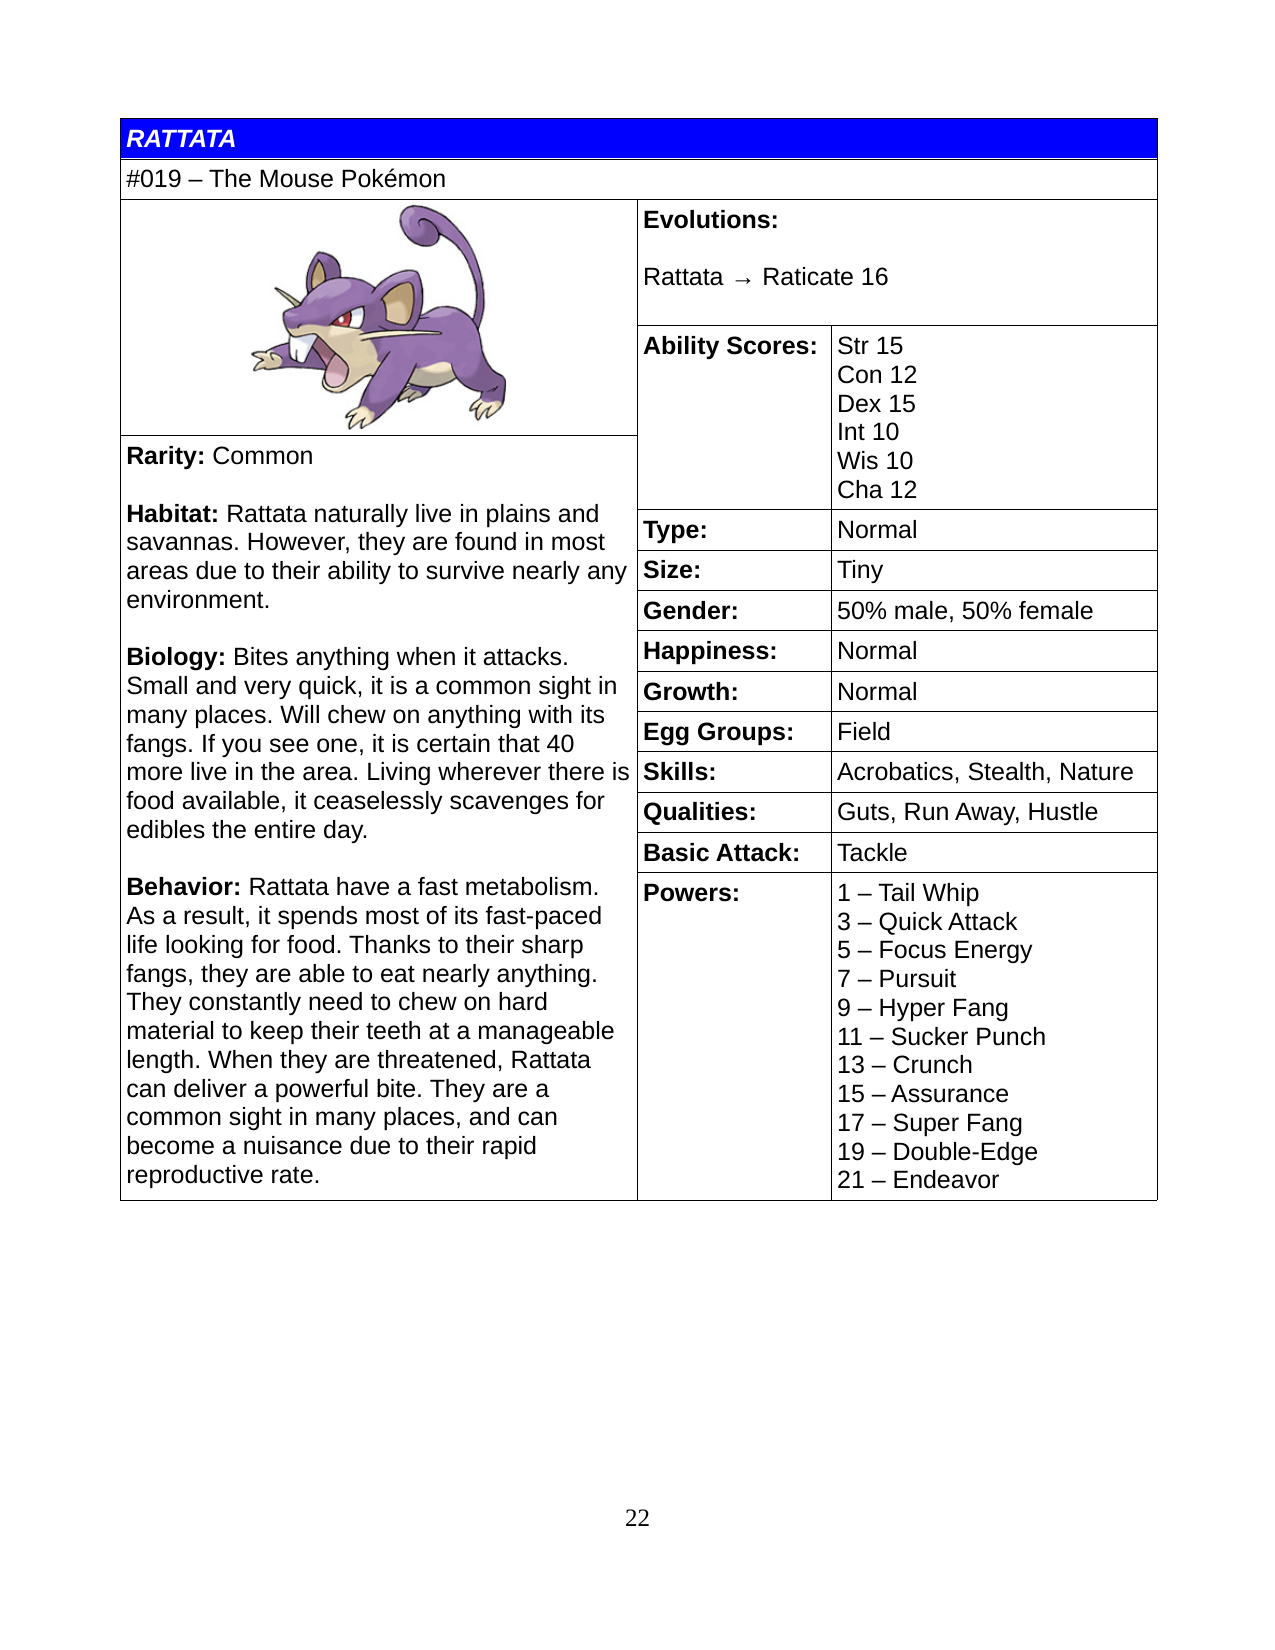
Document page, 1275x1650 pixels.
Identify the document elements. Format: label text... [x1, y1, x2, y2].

table_cell 1 – Tail Whip 3 – Quick Attack 5 – Focus Energy 7 – Pursuit 9 – Hyper Fang 11 – Sucker Punch 13 – Crunch 15 – Assurance 17 – Super Fang 19 – Double-Edge 21 – Endeavor [832, 873, 1157, 1200]
table_cell Ability Scores: [638, 326, 831, 509]
table_cell Type: [638, 510, 831, 550]
table_header RATTATA [121, 119, 1157, 158]
table_cell Acrobatics, Stealth, Nature [832, 752, 1157, 792]
table_cell Powers: [638, 873, 831, 1200]
table_cell Guts, Run Away, Hustle [832, 793, 1157, 832]
table_cell Gender: [638, 591, 831, 630]
table_cell Qualities: [638, 793, 831, 832]
table_cell Evolutions: Rattata → Raticate 16 [638, 200, 1157, 325]
table_cell Size: [638, 551, 831, 590]
picture [251, 204, 507, 430]
table_cell Tackle [832, 833, 1157, 872]
table_cell Normal [832, 510, 1157, 550]
table_cell Normal [832, 631, 1157, 671]
table_cell Basic Attack: [638, 833, 831, 872]
table_cell Tiny [832, 551, 1157, 590]
table_cell Skills: [638, 752, 831, 792]
table_cell Normal [832, 672, 1157, 711]
table_cell [121, 200, 637, 435]
table_cell Happiness: [638, 631, 831, 671]
table_cell Field [832, 712, 1157, 751]
table_cell Growth: [638, 672, 831, 711]
table_cell Rarity: Common Habitat: Rattata naturally live in plains and savannas. However, they are found in most areas due to their ability to survive nearly any environment. Biology: Bites anything when it attacks. Small and very quick, it is a common sight in many places. Will chew on anything with its fangs. If you see one, it is certain that 40 more live in the area. Living wherever there is food available, it ceaselessly scavenges for edibles the entire day. Behavior: Rattata have a fast metabolism. As a result, it spends most of its fast-paced life looking for food. Thanks to their sharp fangs, they are able to eat nearly anything. They constantly need to chew on hard material to keep their teeth at a manageable length. When they are threatened, Rattata can deliver a powerful bite. They are a common sight in many places, and can become a nuisance due to their rapid reproductive rate. [121, 436, 637, 1200]
table_cell 50% male, 50% female [832, 591, 1157, 630]
table_cell #019 – The Mouse Pokémon [121, 160, 1157, 199]
table_cell Str 15 Con 12 Dex 15 Int 10 Wis 10 Cha 12 [832, 326, 1157, 509]
table_cell Egg Groups: [638, 712, 831, 751]
